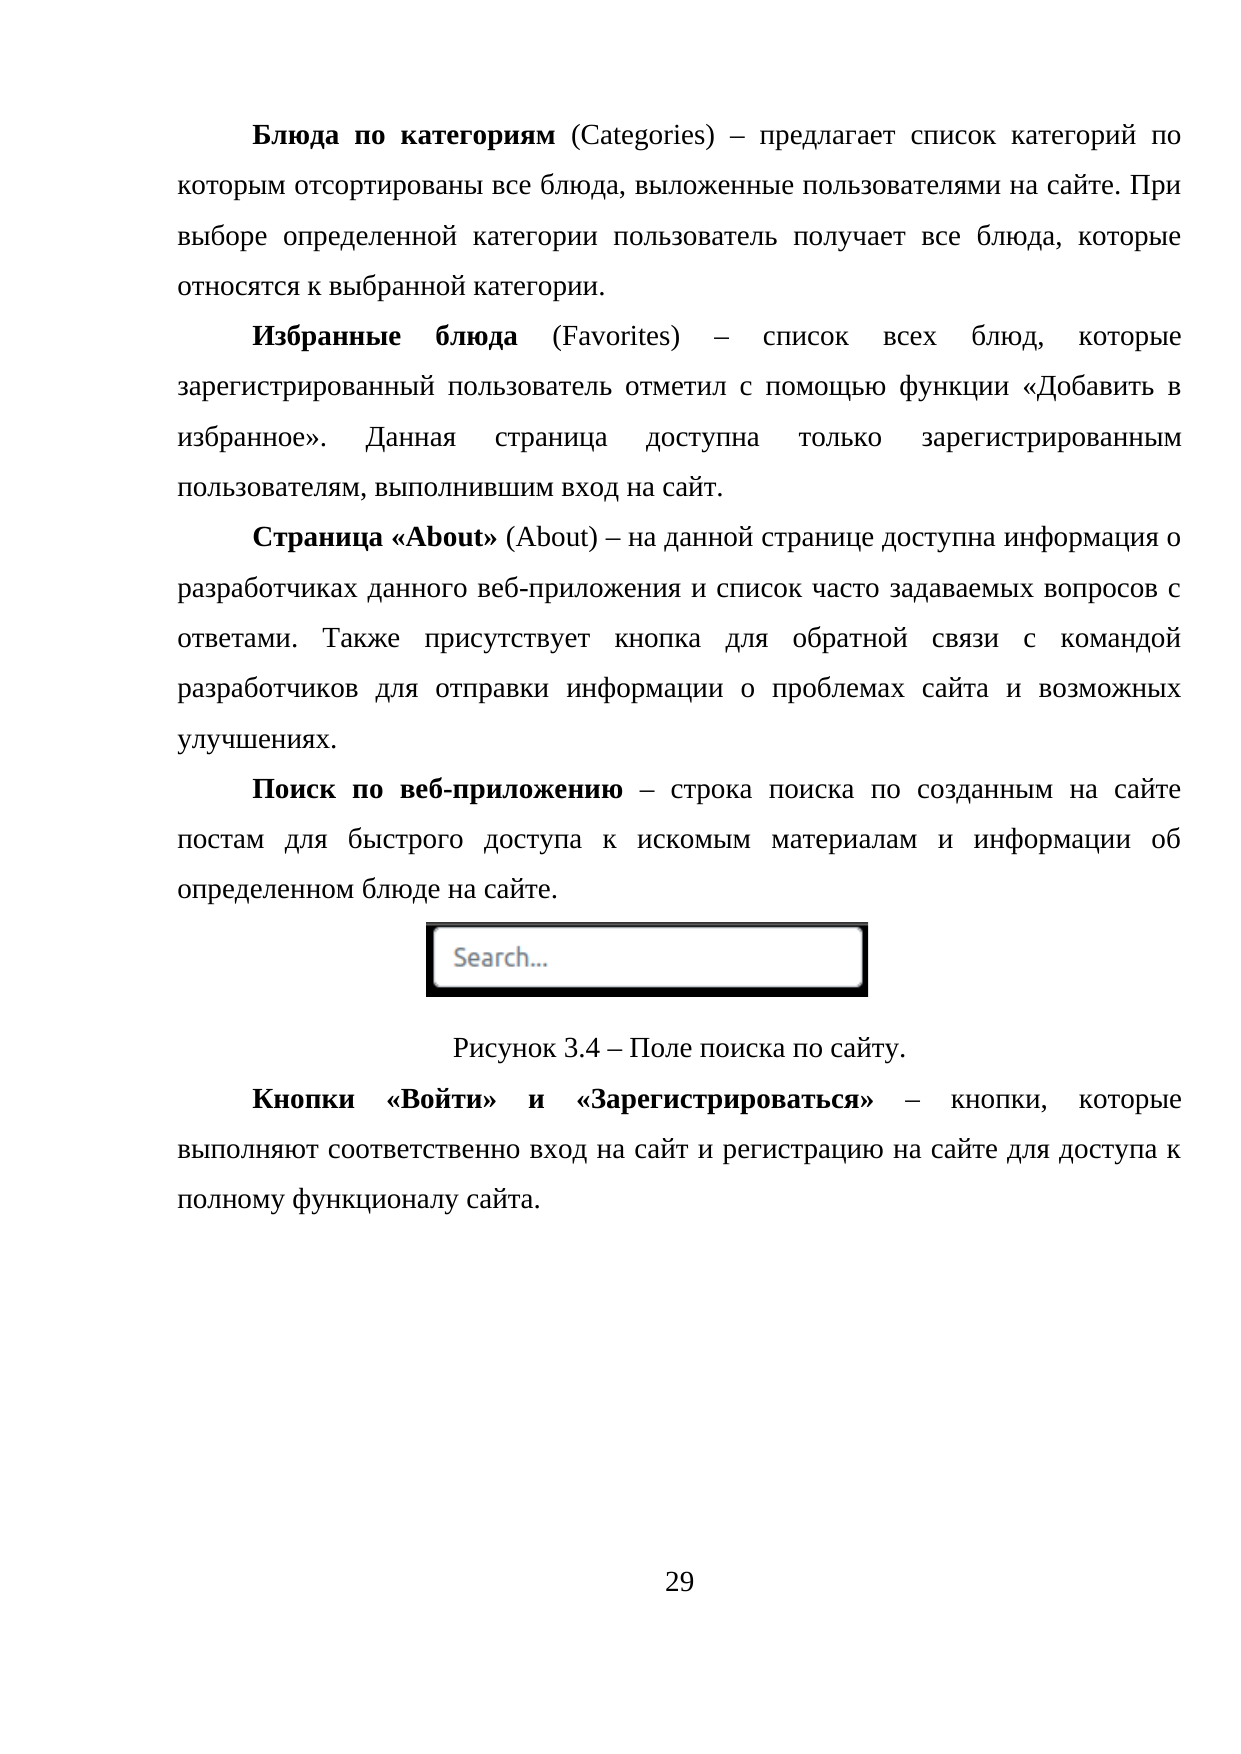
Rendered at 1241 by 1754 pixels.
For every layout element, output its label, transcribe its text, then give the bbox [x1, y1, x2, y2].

text Страница «About» (About) – на данной странице доступна информация о разработчиках данного веб-приложения и список часто задаваемых вопросов с ответами. Также присутствует кнопка для обратной связи с командой разработчиков для отправки информации о проблемах сайта и возможных улучшениях. [177, 519, 1182, 754]
picture [426, 922, 869, 997]
text Поиск по веб-приложению – строка поиска по созданным на сайте постам для быстрого доступа к искомым материалам и информации об определенном блюде на сайте. [177, 771, 1182, 905]
text Блюда по категориям (Categories) – предлагает список категорий по которым отсортированы все блюда, выложенные пользователями на сайте. При выборе определенной категории пользователь получает все блюда, которые относятся к выбранной категории. [177, 117, 1182, 301]
text Рисунок 3.4 – Поле поиска по сайту. [177, 922, 1182, 1064]
text Кнопки «Войти» и «Зарегистрироваться» – кнопки, которые выполняют соответственно вход на сайт и регистрацию на сайте для доступа к полному функционалу сайта. [177, 1081, 1182, 1215]
text Избранные блюда (Favorites) – список всех блюд, которые зарегистрированный пользователь отметил с помощью функции «Добавить в избранное». Данная страница доступна только зарегистрированным пользователям, выполнившим вход на сайт. [177, 318, 1182, 503]
